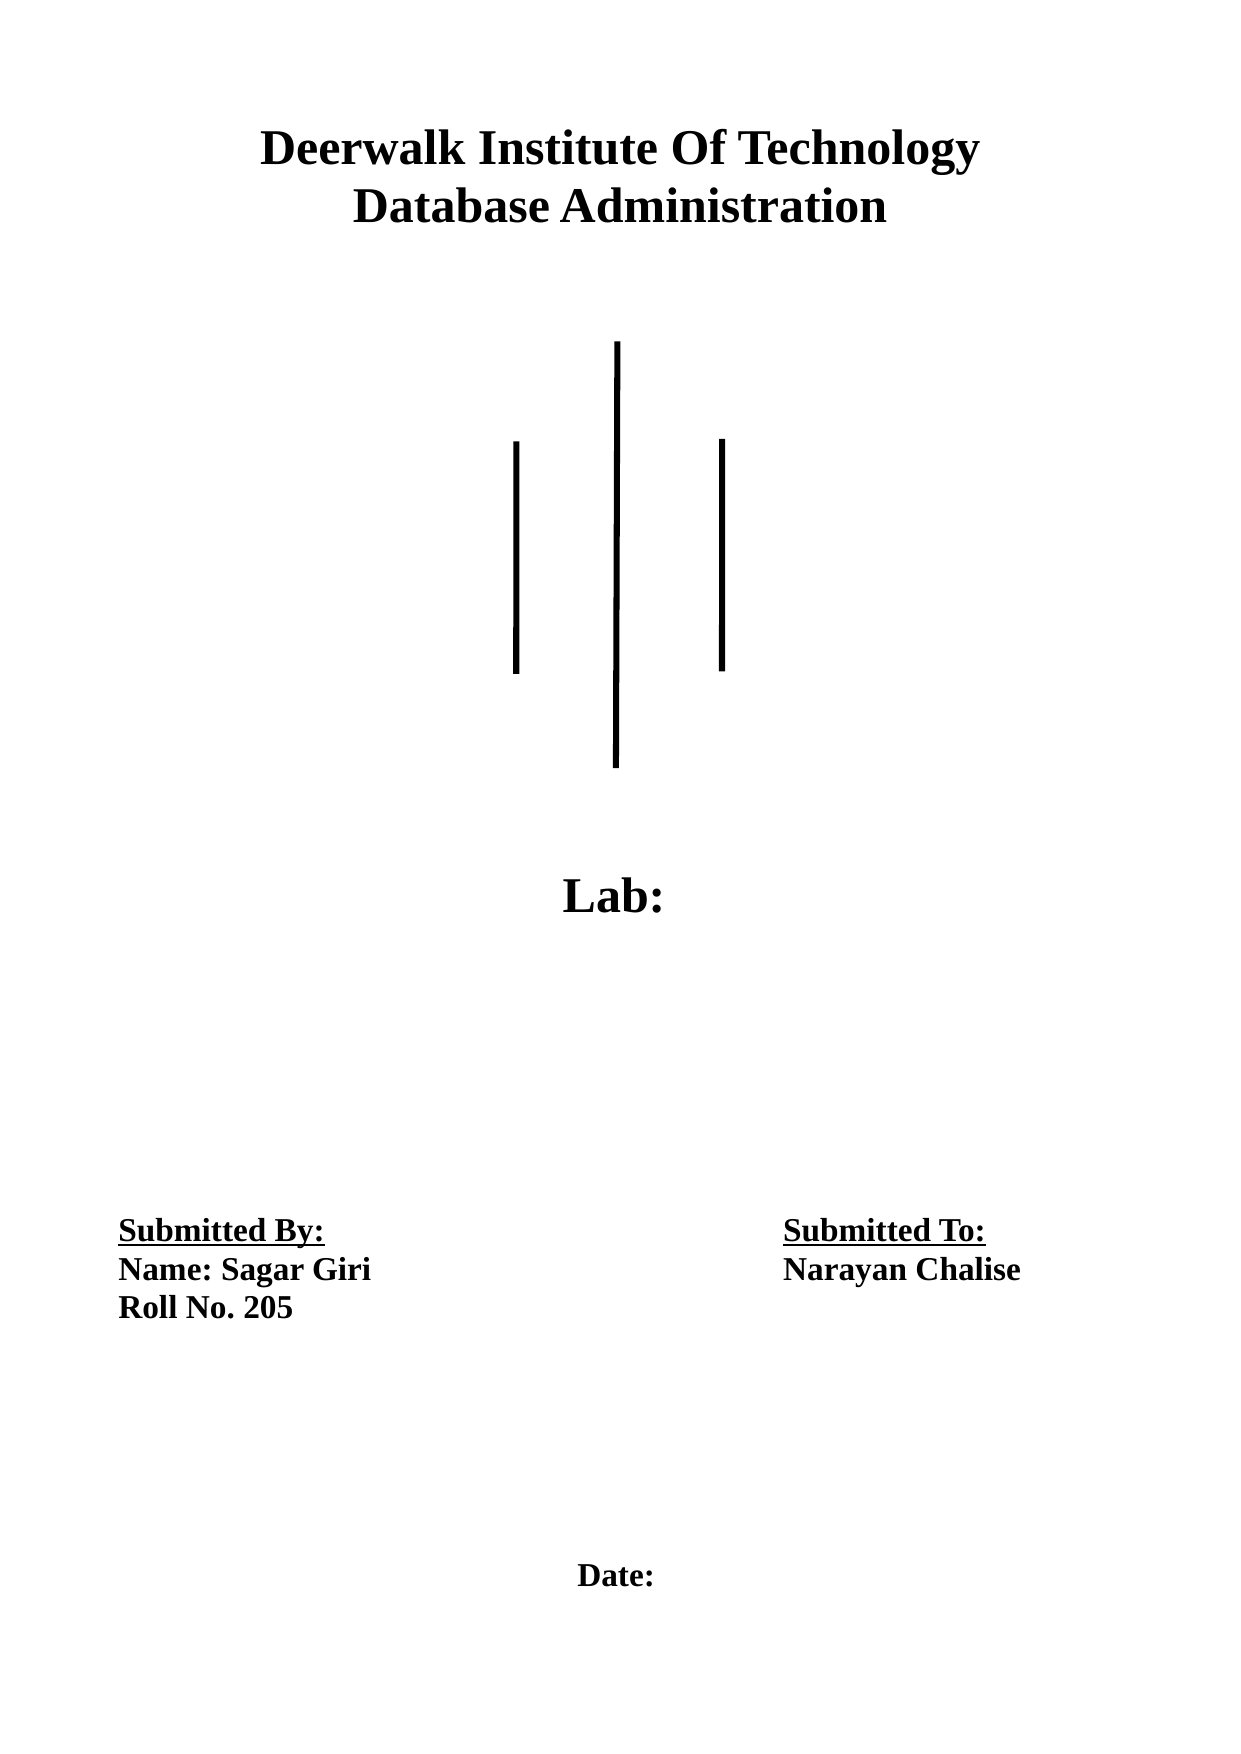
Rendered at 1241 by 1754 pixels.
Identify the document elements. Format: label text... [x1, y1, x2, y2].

text Roll No. 205 [118, 1287, 1122, 1326]
text Submitted By: Submitted To: [118, 1211, 1122, 1249]
text Lab: [118, 866, 1122, 923]
text Deerwalk Institute Of Technology [118, 118, 1122, 176]
text Database Administration [118, 176, 1122, 233]
text Name: Sagar Giri Narayan Chalise [118, 1249, 1122, 1287]
text Date: [118, 1556, 1122, 1594]
